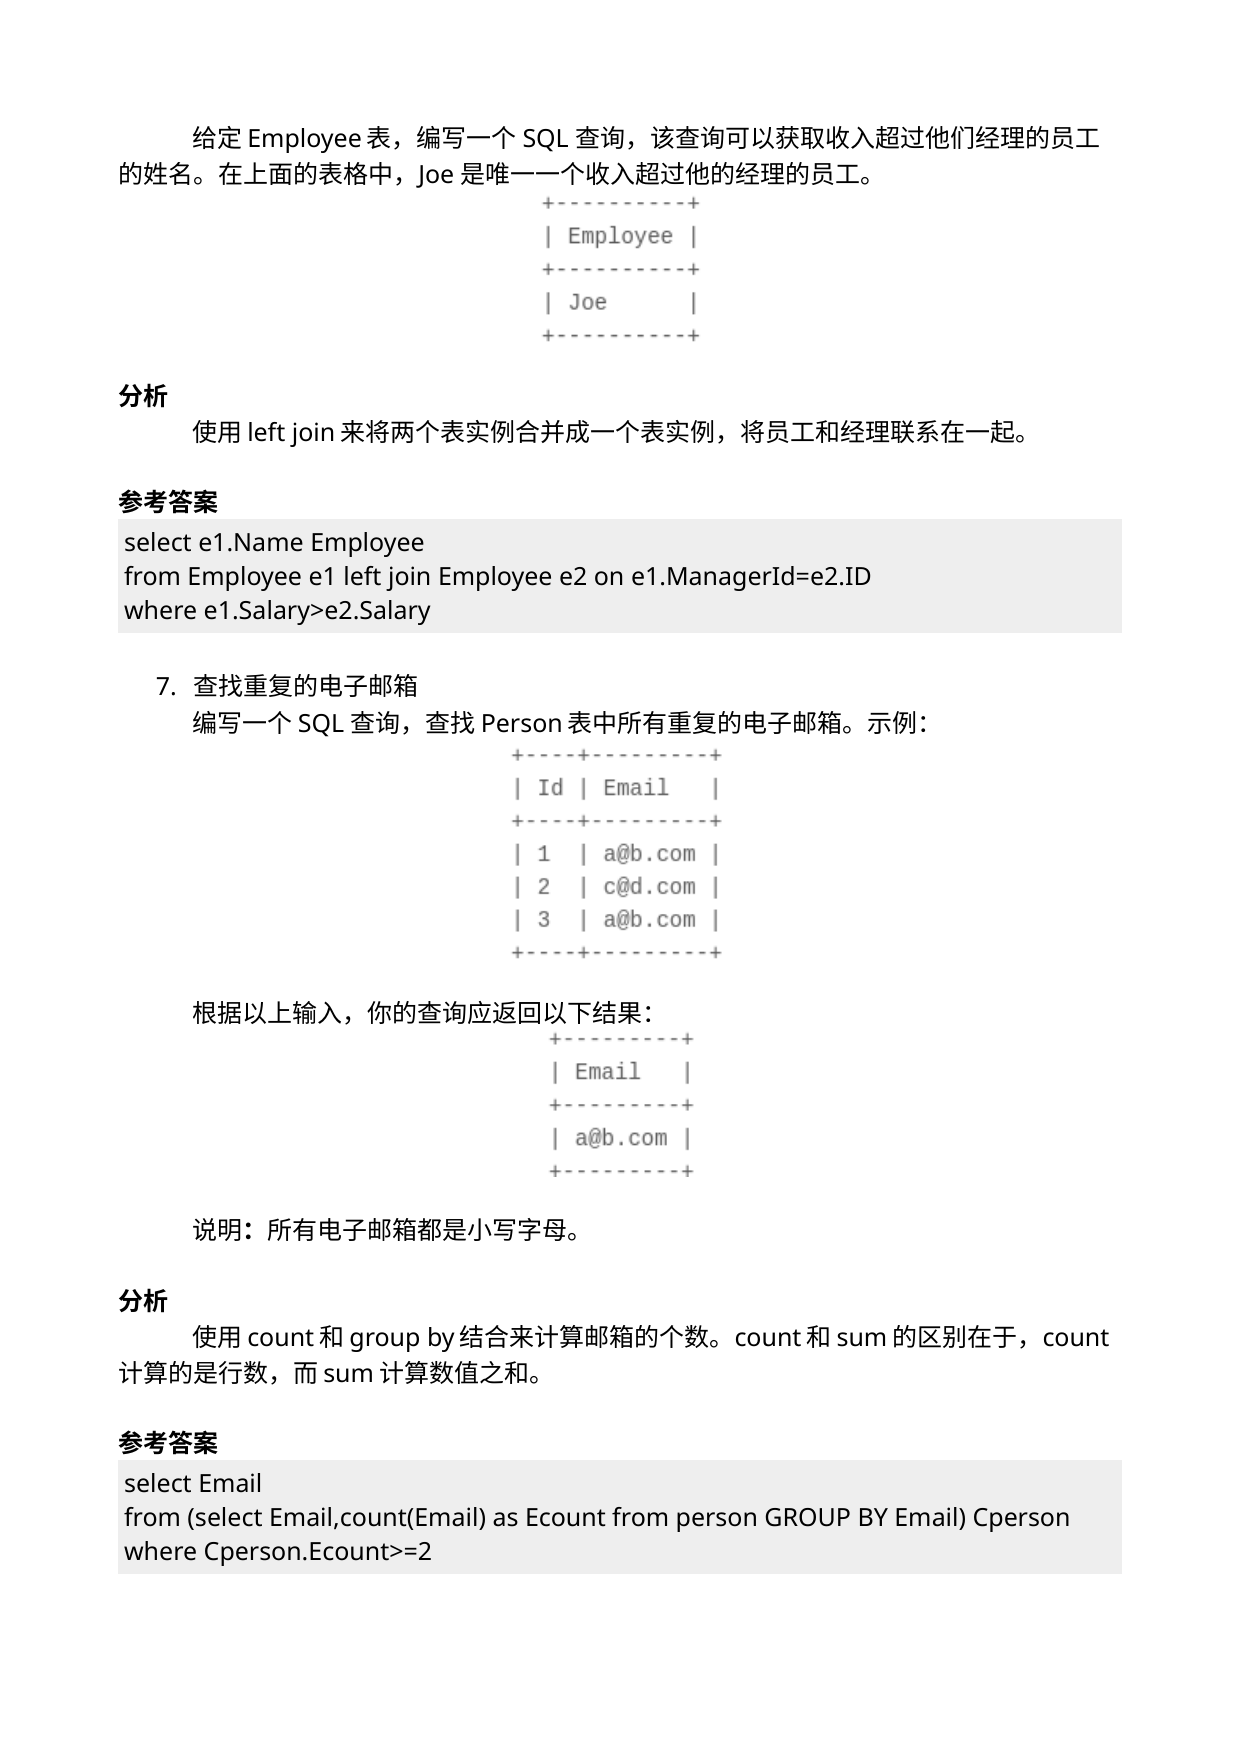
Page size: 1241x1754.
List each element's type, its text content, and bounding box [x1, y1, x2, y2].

text 参考答案 [118, 1424, 1122, 1460]
table_header select Email from (select Email,count(Email) as Ecount from person GROUP BY Email) Cperson where Cperson.Ecount>=2 [118, 1460, 1122, 1574]
text 给定Employee表，编写一个 SQL 查询，该查询可以获取收入超过他们经理的员工的姓名。在上面的表格中，Joe 是唯一一个收入超过他的经理的员工。 [118, 118, 1122, 191]
picture [534, 190, 707, 343]
text 编写一个 SQL 查询，查找Person表中所有重复的电子邮箱。示例： [118, 703, 1122, 739]
text 根据以上输入，你的查询应返回以下结果： [118, 994, 1122, 1030]
list 查找重复的电子邮箱 [156, 667, 1122, 703]
picture [505, 739, 735, 960]
text 分析 [118, 376, 1122, 412]
text 参考答案 [118, 483, 1122, 519]
text 分析 [118, 1281, 1122, 1317]
text 说明：所有电子邮箱都是小写字母。 [118, 1211, 1122, 1247]
text 使用count和group by结合来计算邮箱的个数。count和sum的区别在于，count计算的是行数，而sum计算数值之和。 [118, 1317, 1122, 1390]
text 使用left join来将两个表实例合并成一个表实例，将员工和经理联系在一起。 [118, 412, 1122, 449]
picture [541, 1030, 699, 1177]
table_header select e1.Name Employee from Employee e1 left join Employee e2 on e1.ManagerId=e2.ID where e1.Salary>e2.Salary [118, 519, 1122, 633]
